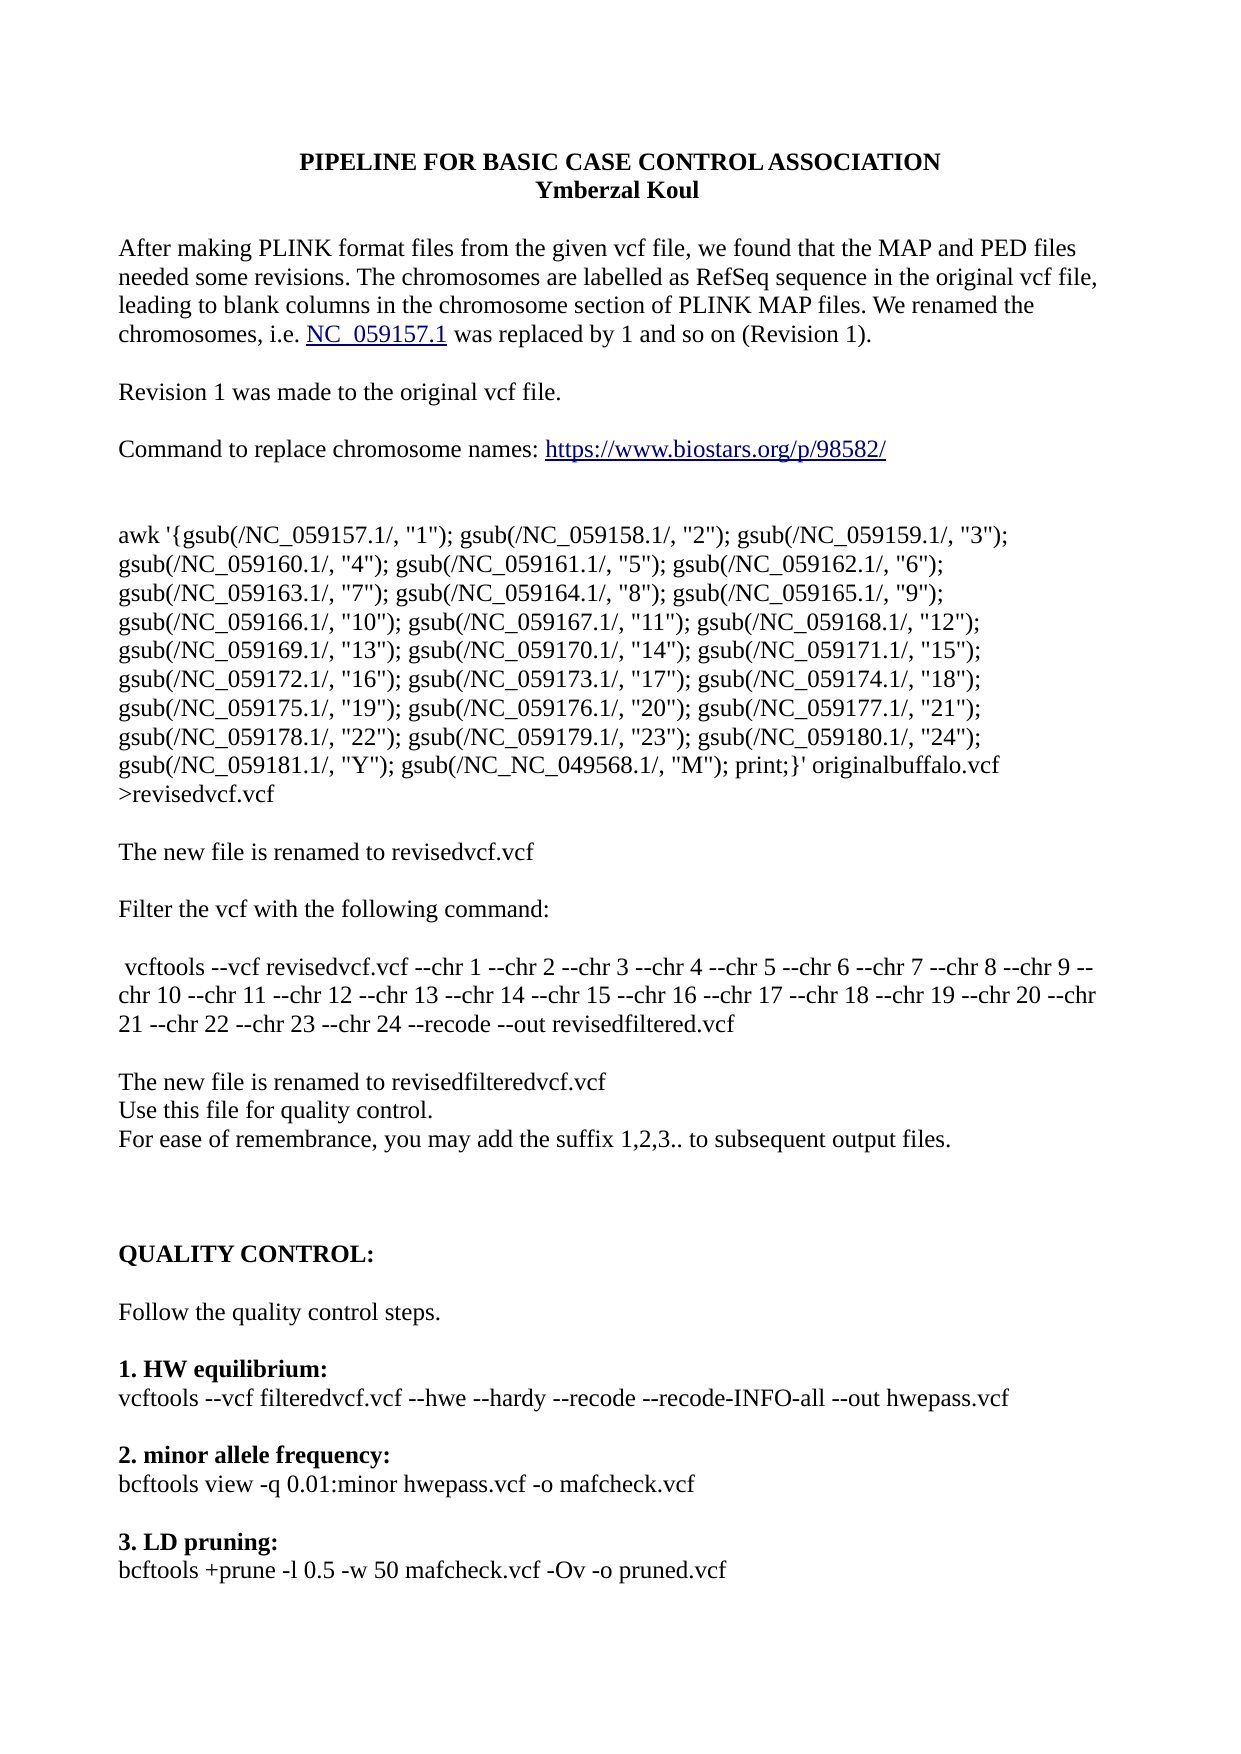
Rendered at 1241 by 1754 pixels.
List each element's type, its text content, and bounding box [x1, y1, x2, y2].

text For ease of remembrance, you may add the suffix 1,2,3.. to subsequent output files. [118, 1124, 1122, 1153]
text Use this file for quality control. [118, 1096, 1122, 1124]
text 3. LD pruning: [118, 1527, 1122, 1556]
text Follow the quality control steps. [118, 1297, 1122, 1326]
text awk '{gsub(/NC_059157.1/, "1"); gsub(/NC_059158.1/, "2"); gsub(/NC_059159.1/, "3"); gsub(/NC_059160.1/, "4"); gsub(/NC_059161.1/, "5"); gsub(/NC_059162.1/, "6"); gsub(/NC_059163.1/, "7"); gsub(/NC_059164.1/, "8"); gsub(/NC_059165.1/, "9"); gsub(/NC_059166.1/, "10"); gsub(/NC_059167.1/, "11"); gsub(/NC_059168.1/, "12"); gsub(/NC_059169.1/, "13"); gsub(/NC_059170.1/, "14"); gsub(/NC_059171.1/, "15"); gsub(/NC_059172.1/, "16"); gsub(/NC_059173.1/, "17"); gsub(/NC_059174.1/, "18"); gsub(/NC_059175.1/, "19"); gsub(/NC_059176.1/, "20"); gsub(/NC_059177.1/, "21"); gsub(/NC_059178.1/, "22"); gsub(/NC_059179.1/, "23"); gsub(/NC_059180.1/, "24"); gsub(/NC_059181.1/, "Y"); gsub(/NC_NC_049568.1/, "M"); print;}' originalbuffalo.vcf >revisedvcf.vcf [118, 521, 1122, 808]
text QUALITY CONTROL: [118, 1239, 1122, 1268]
text 2. minor allele frequency: [118, 1441, 1122, 1469]
text bcftools view -q 0.01:minor hwepass.vcf -o mafcheck.vcf [118, 1469, 1122, 1498]
text PIPELINE FOR BASIC CASE CONTROL ASSOCIATION [118, 147, 1122, 176]
text Revision 1 was made to the original vcf file. [118, 377, 1122, 406]
text After making PLINK format files from the given vcf file, we found that the MAP and PED files needed some revisions. The chromosomes are labelled as RefSeq sequence in the original vcf file, leading to blank columns in the chromosome section of PLINK MAP files. We renamed the chromosomes, i.e. NC_059157.1 was replaced by 1 and so on (Revision 1). [118, 233, 1122, 348]
text vcftools --vcf filteredvcf.vcf --hwe --hardy --recode --recode-INFO-all --out hwepass.vcf [118, 1383, 1122, 1412]
text 1. HW equilibrium: [118, 1354, 1122, 1383]
text The new file is renamed to revisedfilteredvcf.vcf [118, 1067, 1122, 1096]
text Command to replace chromosome names: https://www.biostars.org/p/98582/ [118, 434, 1122, 463]
text The new file is renamed to revisedvcf.vcf [118, 837, 1122, 866]
text bcftools +prune -l 0.5 -w 50 mafcheck.vcf -Ov -o pruned.vcf [118, 1556, 1122, 1584]
text Ymberzal Koul [118, 176, 1122, 204]
text Filter the vcf with the following command: [118, 894, 1122, 923]
text vcftools --vcf revisedvcf.vcf --chr 1 --chr 2 --chr 3 --chr 4 --chr 5 --chr 6 --chr 7 --chr 8 --chr 9 --chr 10 --chr 11 --chr 12 --chr 13 --chr 14 --chr 15 --chr 16 --chr 17 --chr 18 --chr 19 --chr 20 --chr 21 --chr 22 --chr 23 --chr 24 --recode --out revisedfiltered.vcf [118, 952, 1122, 1038]
